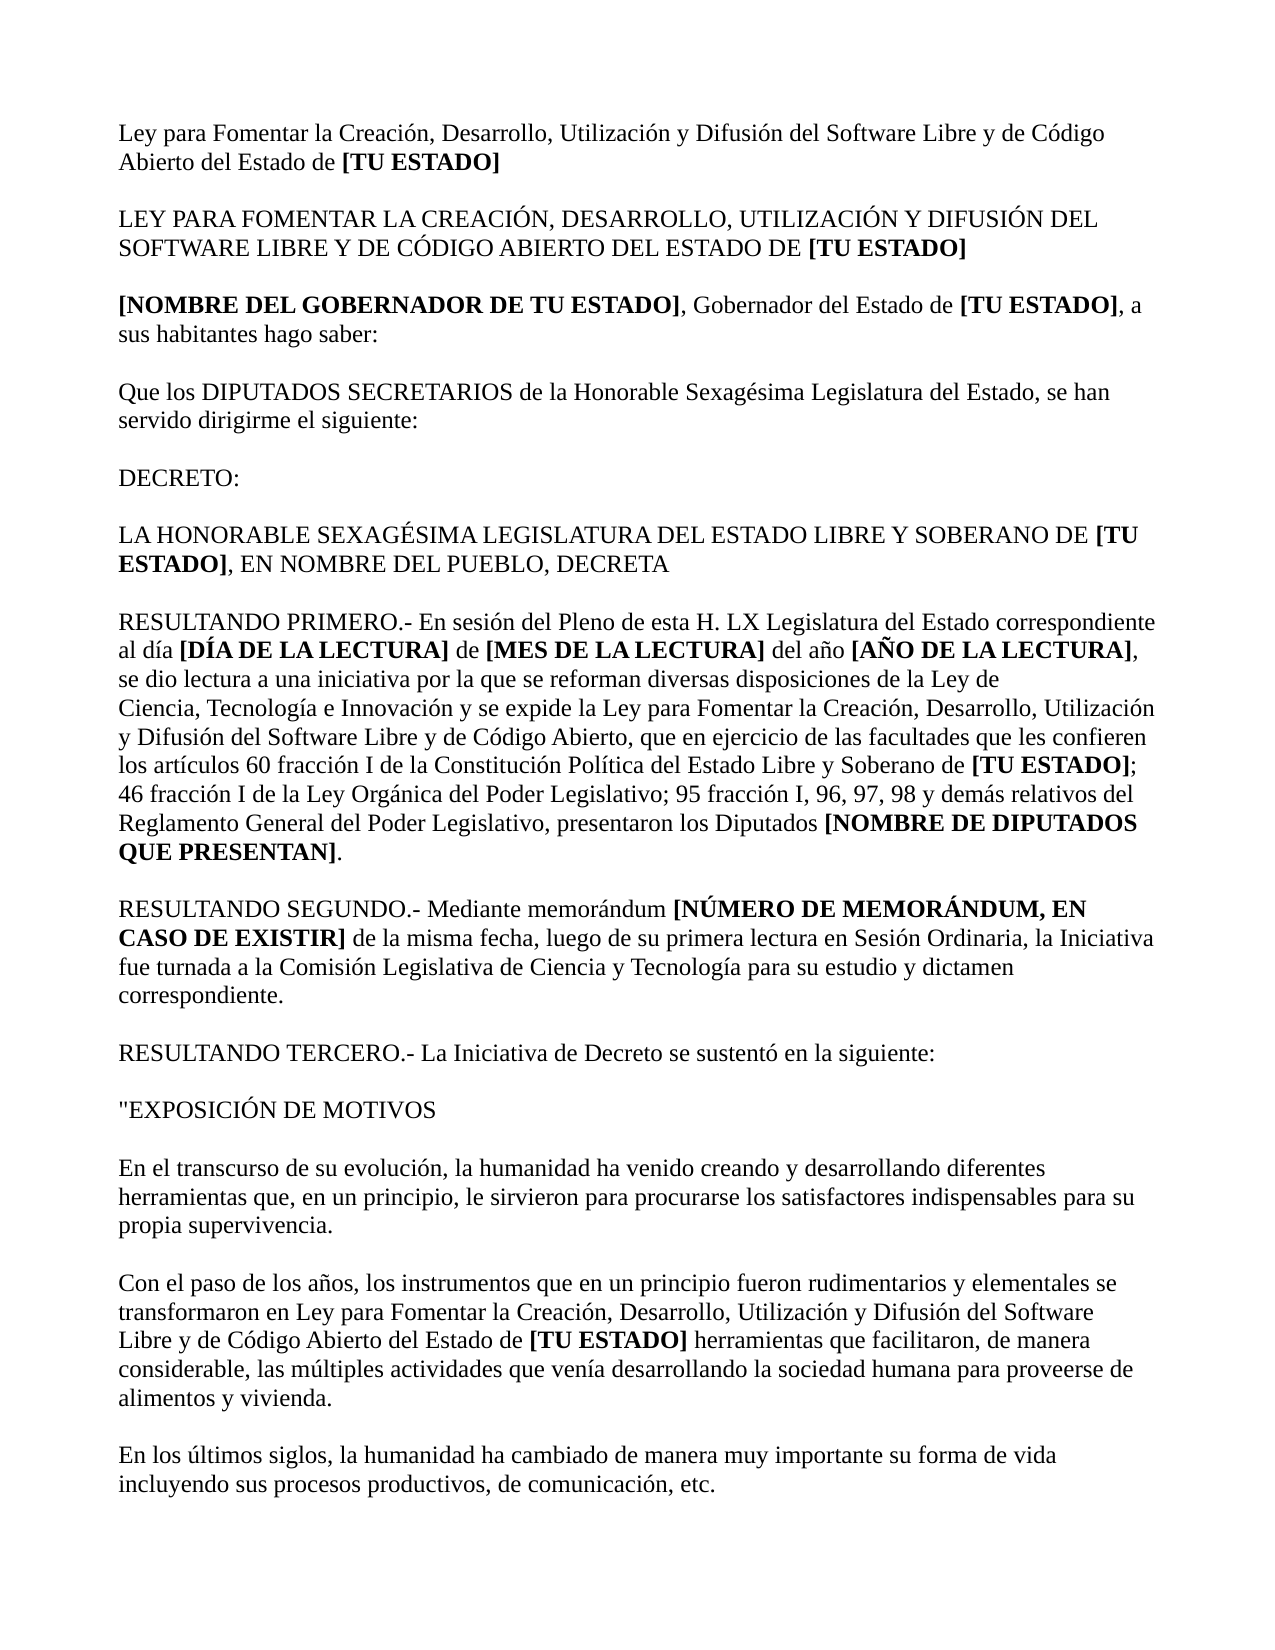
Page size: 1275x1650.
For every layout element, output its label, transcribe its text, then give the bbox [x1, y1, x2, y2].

text RESULTANDO TERCERO.- La Iniciativa de Decreto se sustentó en la siguiente: [118, 1038, 1157, 1067]
text "EXPOSICIÓN DE MOTIVOS [118, 1096, 1157, 1124]
text Libre y de Código Abierto del Estado de [TU ESTADO] herramientas que facilitaron, de manera considerable, las múltiples actividades que venía desarrollando la sociedad humana para proveerse de alimentos y vivienda. [118, 1326, 1157, 1412]
text En el transcurso de su evolución, la humanidad ha venido creando y desarrollando diferentes herramientas que, en un principio, le sirvieron para procurarse los satisfactores indispensables para su propia supervivencia. [118, 1153, 1157, 1239]
text Que los DIPUTADOS SECRETARIOS de la Honorable Sexagésima Legislatura del Estado, se han servido dirigirme el siguiente: [118, 377, 1157, 434]
text [NOMBRE DEL GOBERNADOR DE TU ESTADO], Gobernador del Estado de [TU ESTADO], a sus habitantes hago saber: [118, 291, 1157, 348]
text Ciencia, Tecnología e Innovación y se expide la Ley para Fomentar la Creación, Desarrollo, Utilización y Difusión del Software Libre y de Código Abierto, que en ejercicio de las facultades que les confieren los artículos 60 fracción I de la Constitución Política del Estado Libre y Soberano de [TU ESTADO]; 46 fracción I de la Ley Orgánica del Poder Legislativo; 95 fracción I, 96, 97, 98 y demás relativos del Reglamento General del Poder Legislativo, presentaron los Diputados [NOMBRE DE DIPUTADOS QUE PRESENTAN]. [118, 693, 1157, 866]
text LEY PARA FOMENTAR LA CREACIÓN, DESARROLLO, UTILIZACIÓN Y DIFUSIÓN DEL SOFTWARE LIBRE Y DE CÓDIGO ABIERTO DEL ESTADO DE [TU ESTADO] [118, 204, 1157, 262]
text En los últimos siglos, la humanidad ha cambiado de manera muy importante su forma de vida incluyendo sus procesos productivos, de comunicación, etc. [118, 1441, 1157, 1498]
text Ley para Fomentar la Creación, Desarrollo, Utilización y Difusión del Software Libre y de Código Abierto del Estado de [TU ESTADO] [118, 118, 1157, 176]
text RESULTANDO PRIMERO.- En sesión del Pleno de esta H. LX Legislatura del Estado correspondiente al día [DÍA DE LA LECTURA] de [MES DE LA LECTURA] del año [AÑO DE LA LECTURA], se dio lectura a una iniciativa por la que se reforman diversas disposiciones de la Ley de [118, 607, 1157, 693]
text DECRETO: [118, 463, 1157, 492]
text Con el paso de los años, los instrumentos que en un principio fueron rudimentarios y elementales se transformaron en Ley para Fomentar la Creación, Desarrollo, Utilización y Difusión del Software [118, 1268, 1157, 1326]
text LA HONORABLE SEXAGÉSIMA LEGISLATURA DEL ESTADO LIBRE Y SOBERANO DE [TU ESTADO], EN NOMBRE DEL PUEBLO, DECRETA [118, 521, 1157, 578]
text RESULTANDO SEGUNDO.- Mediante memorándum [NÚMERO DE MEMORÁNDUM, EN CASO DE EXISTIR] de la misma fecha, luego de su primera lectura en Sesión Ordinaria, la Iniciativa fue turnada a la Comisión Legislativa de Ciencia y Tecnología para su estudio y dictamen correspondiente. [118, 894, 1157, 1009]
